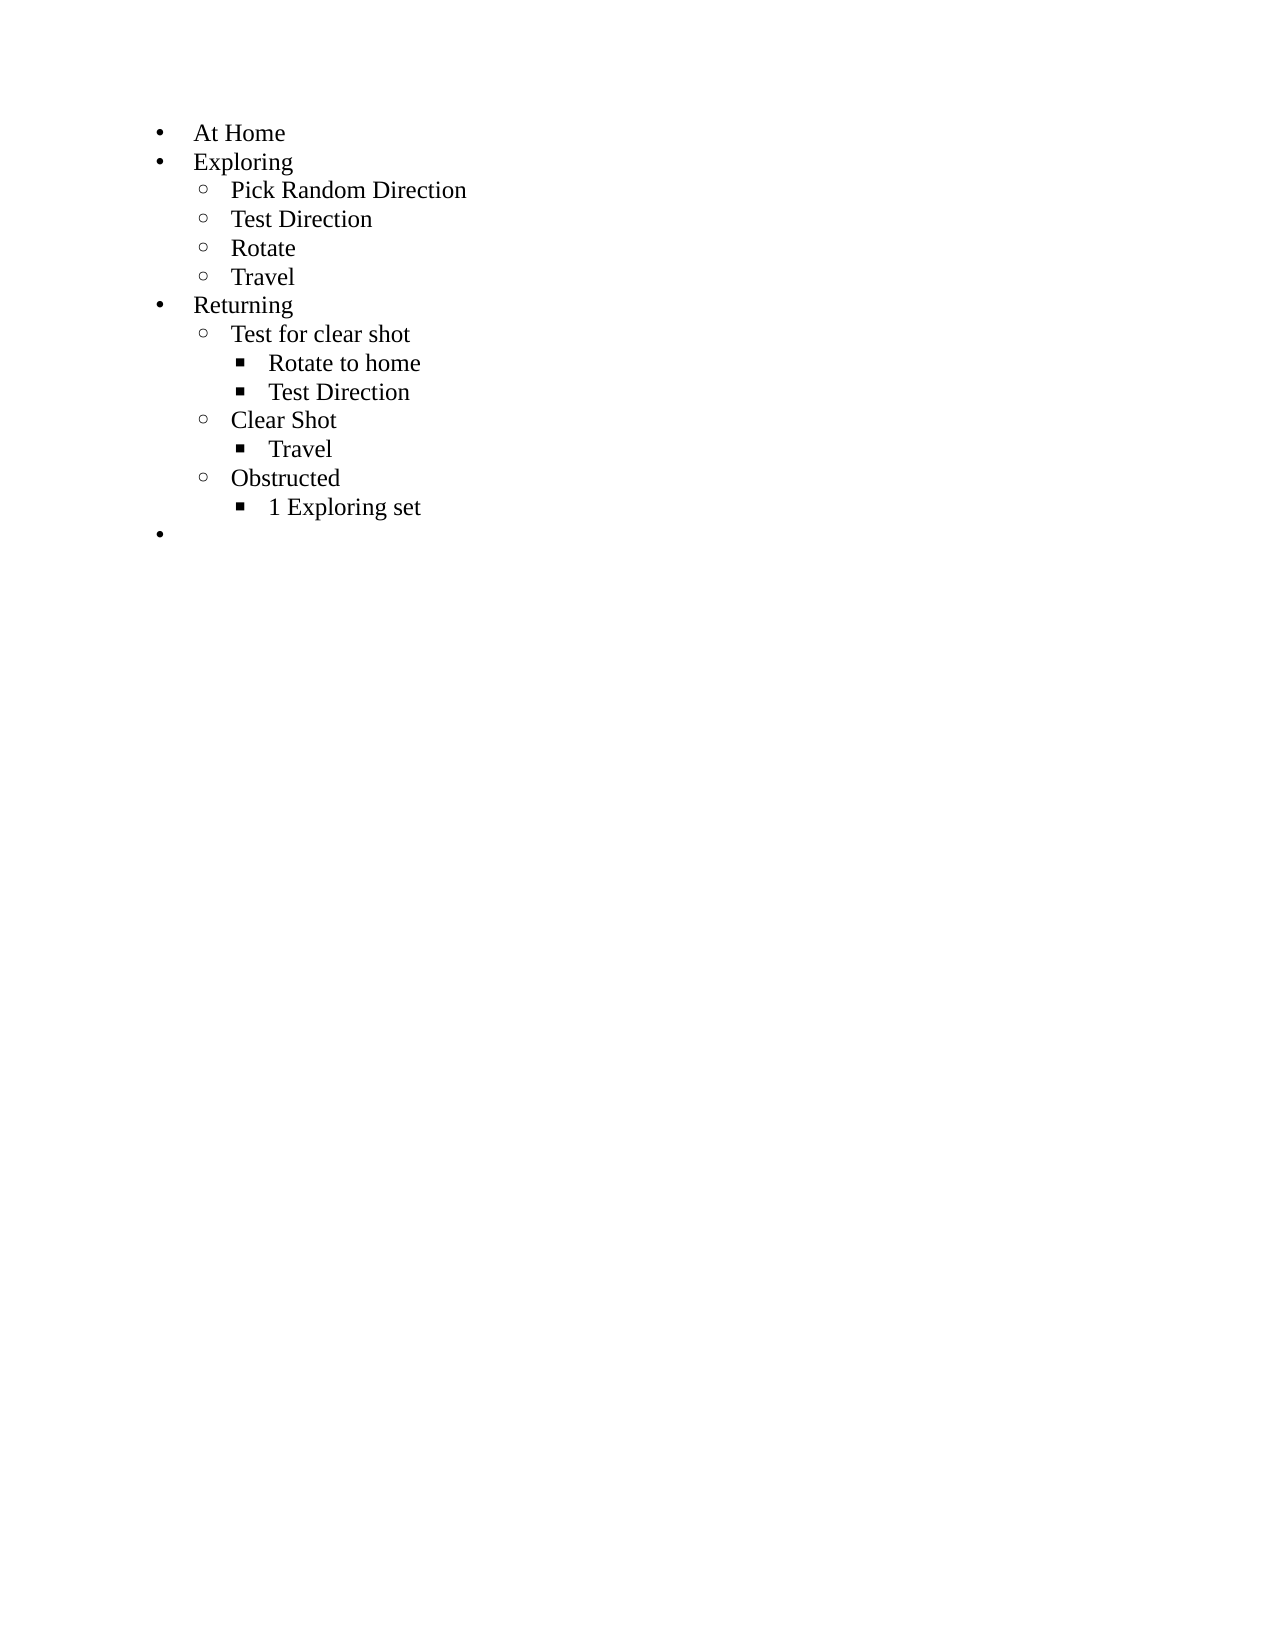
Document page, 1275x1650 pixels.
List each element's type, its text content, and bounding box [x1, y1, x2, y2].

list Clear Shot [193, 406, 1157, 434]
list Rotate to home [231, 348, 1157, 377]
list Test Direction [231, 377, 1157, 406]
list Test Direction [193, 204, 1157, 233]
list Travel [231, 434, 1157, 463]
list Returning [156, 291, 1157, 319]
list At Home [156, 118, 1157, 147]
list Test for clear shot [193, 319, 1157, 348]
list Rotate [193, 233, 1157, 262]
list Travel [193, 262, 1157, 291]
list 1 Exploring set [231, 492, 1157, 521]
list Pick Random Direction [193, 176, 1157, 204]
list Obstructed [193, 463, 1157, 492]
list Exploring [156, 147, 1157, 176]
